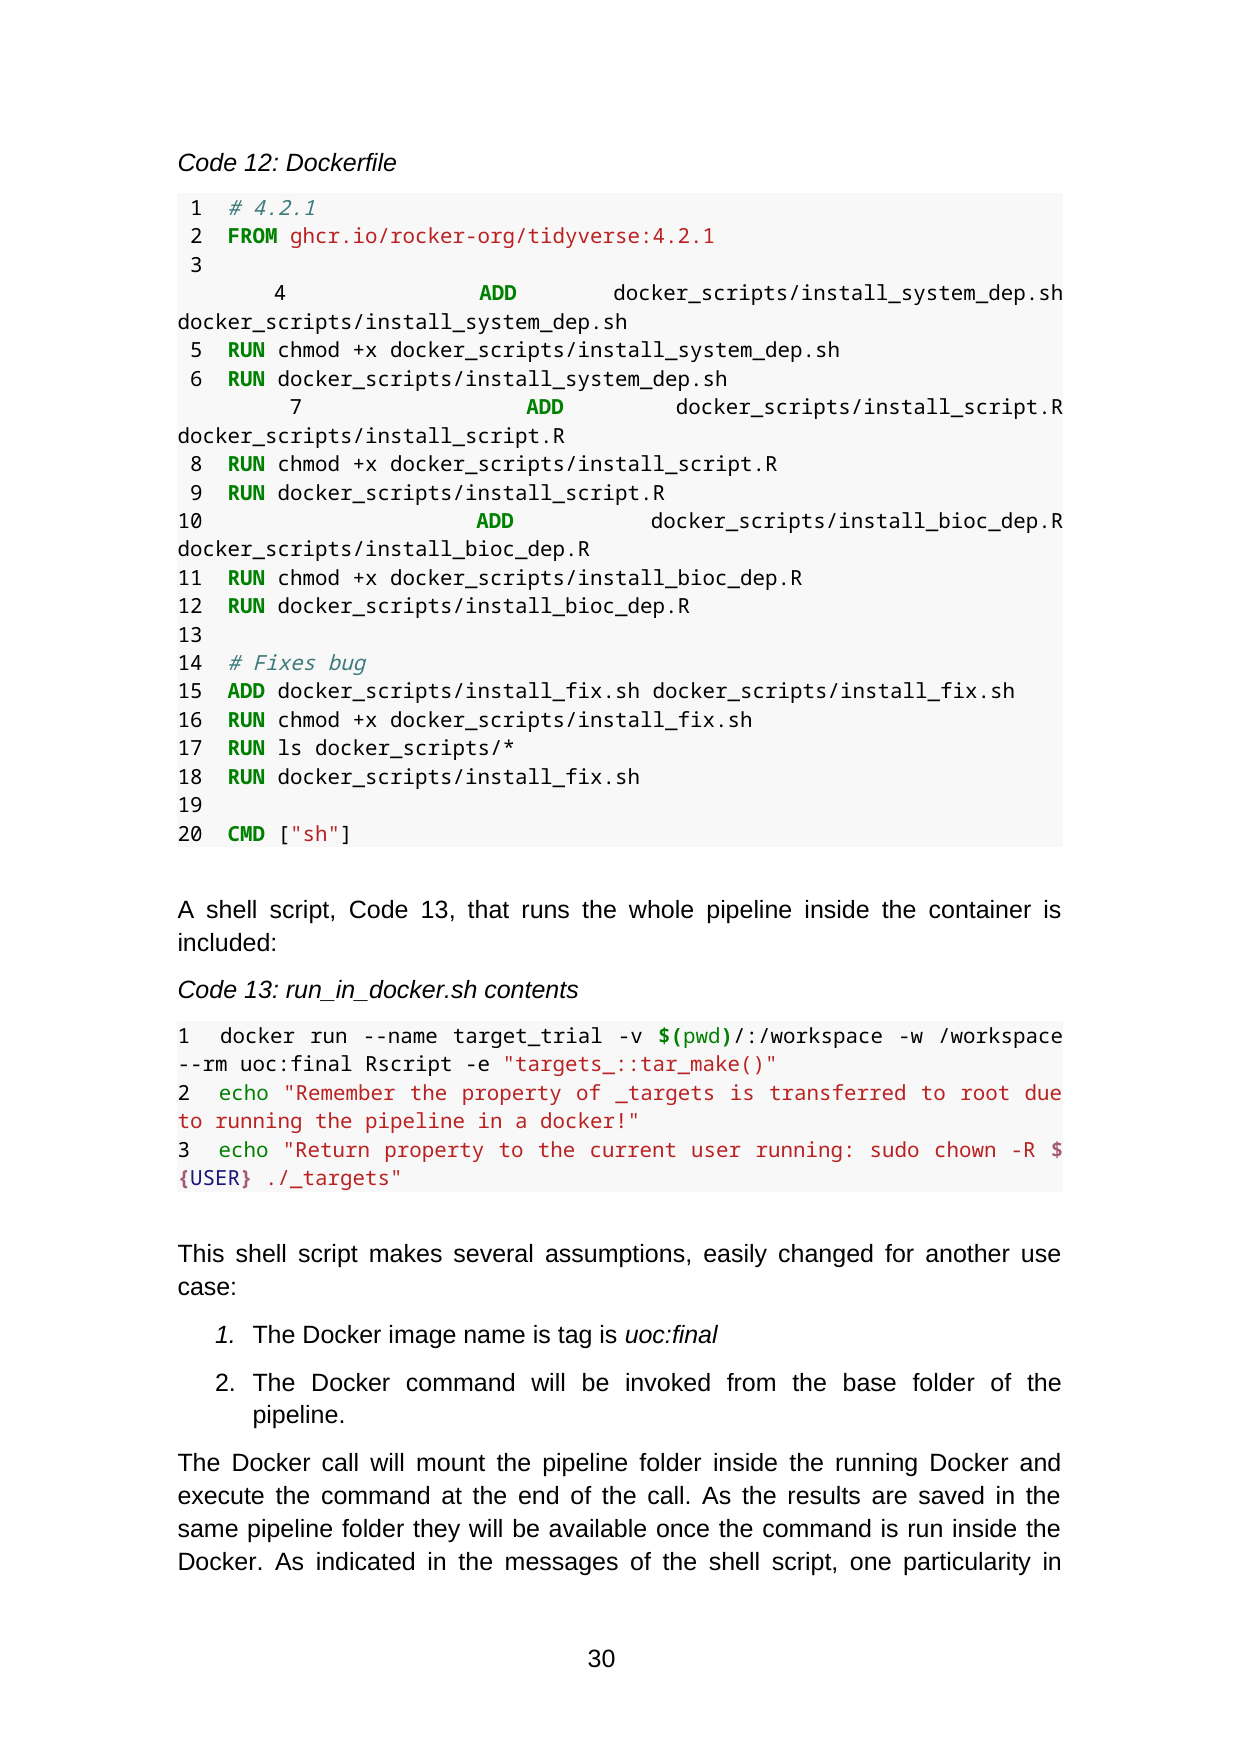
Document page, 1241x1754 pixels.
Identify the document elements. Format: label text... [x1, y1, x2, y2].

list The Docker command will be invoked from the base folder of the pipeline. [215, 1367, 1063, 1429]
text This shell script makes several assumptions, easily changed for another use case: [177, 1239, 1063, 1301]
text Code 13: run_in_docker.sh contents [177, 976, 1063, 1004]
text Code 12: Dockerfile [177, 148, 1063, 176]
list The Docker image name is tag is uoc:final [215, 1320, 1063, 1349]
text A shell script, Code 13, that runs the whole pipeline inside the container is included: [177, 895, 1063, 957]
text The Docker call will mount the pipeline folder inside the running Docker and execute the command at the end of the call. As the results are saved in the same pipeline folder they will be available once the command is run inside the Docker. As indicated in the messages of the shell script, one particularity in [177, 1448, 1063, 1576]
